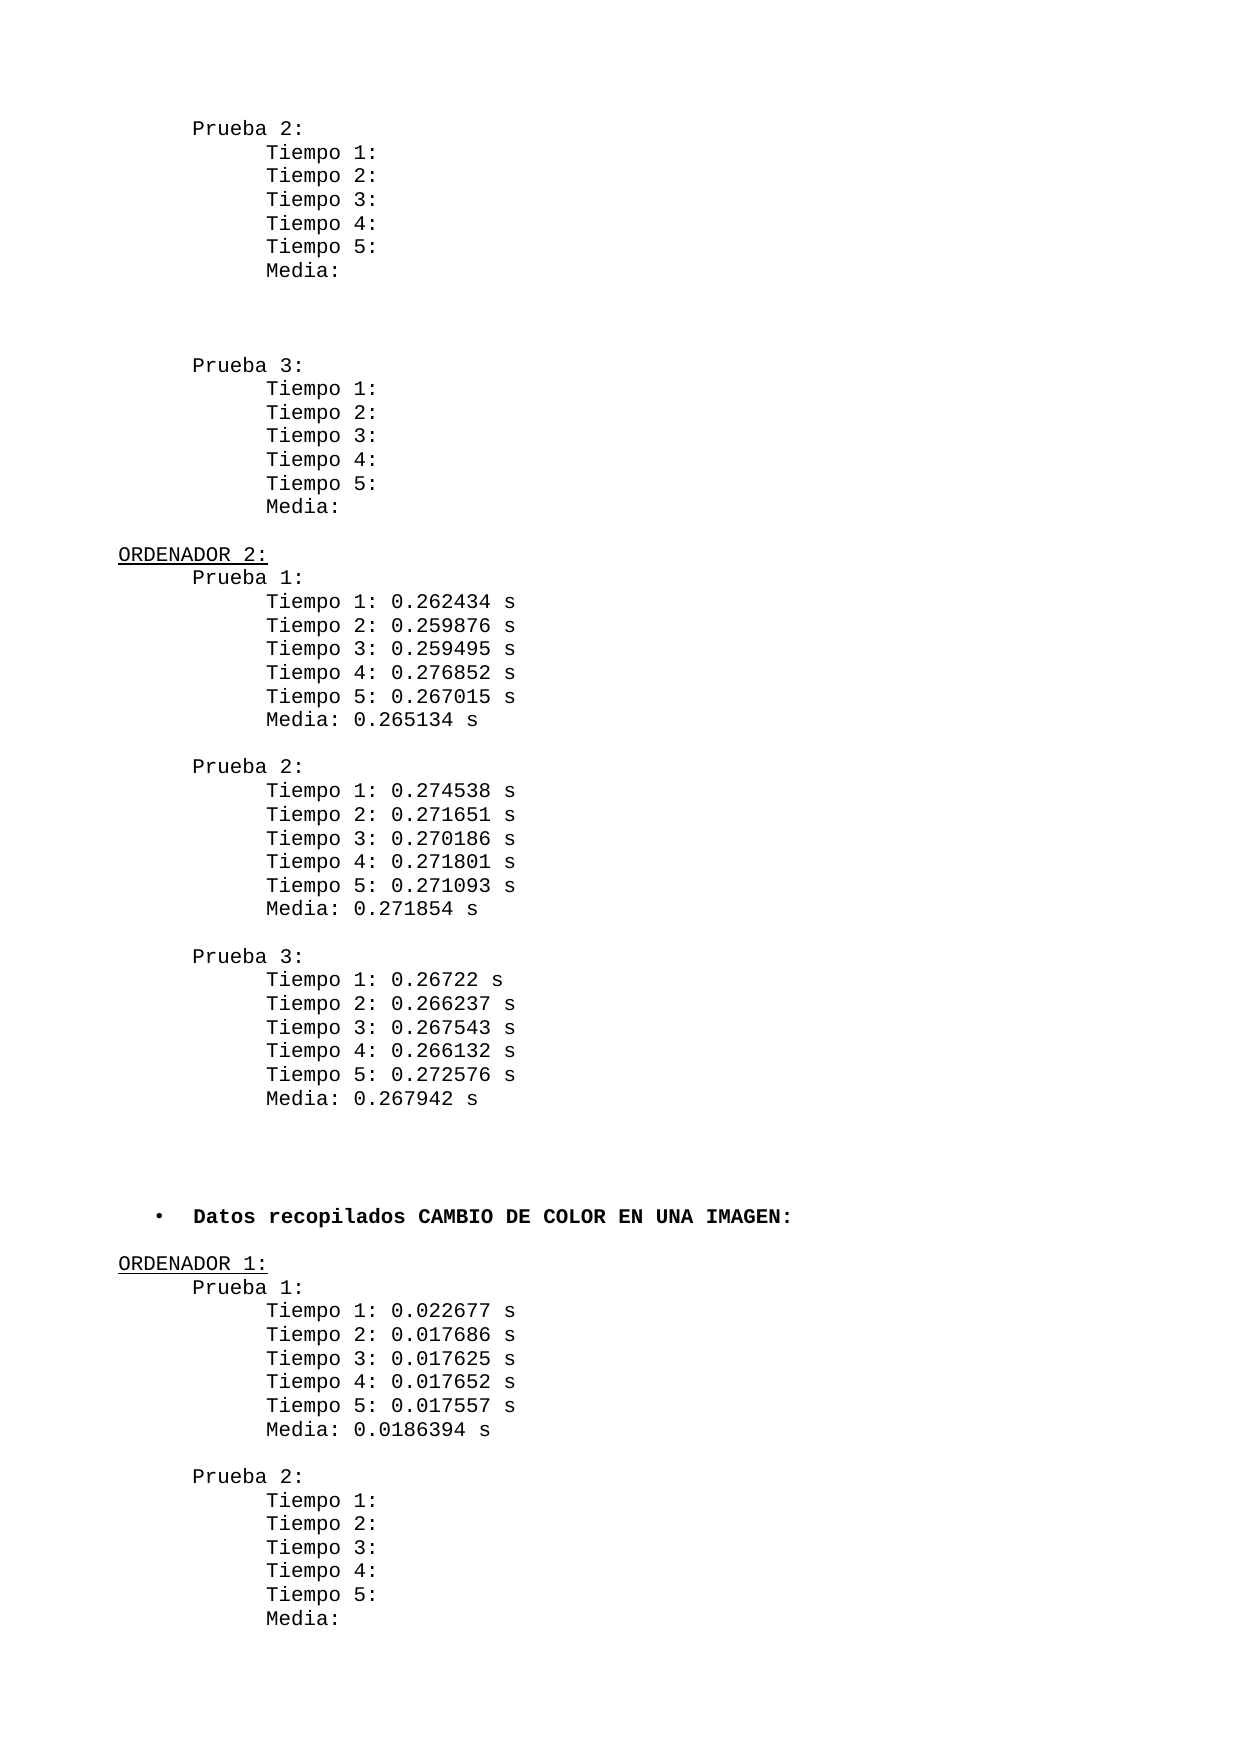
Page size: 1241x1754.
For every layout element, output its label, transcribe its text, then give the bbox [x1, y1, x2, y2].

text Tiempo 3: 0.267543 s [118, 1017, 1122, 1040]
text Media: [118, 1608, 1122, 1631]
text Tiempo 1: [118, 378, 1122, 402]
text ORDENADOR 1: [118, 1253, 1122, 1277]
text Prueba 2: [118, 1466, 1122, 1489]
text Tiempo 2: 0.017686 s [118, 1324, 1122, 1348]
text Tiempo 5: 0.267015 s [118, 686, 1122, 709]
text Tiempo 5: 0.271093 s [118, 875, 1122, 898]
text Tiempo 4: 0.266132 s [118, 1040, 1122, 1064]
text Tiempo 5: 0.272576 s [118, 1064, 1122, 1088]
text Tiempo 2: 0.271651 s [118, 804, 1122, 827]
text Prueba 3: [118, 946, 1122, 969]
text Tiempo 4: [118, 449, 1122, 473]
text Prueba 1: [118, 567, 1122, 591]
text Tiempo 3: 0.270186 s [118, 827, 1122, 851]
text Tiempo 5: 0.017557 s [118, 1395, 1122, 1419]
text Media: [118, 496, 1122, 520]
text Tiempo 2: 0.266237 s [118, 993, 1122, 1017]
list Datos recopilados CAMBIO DE COLOR EN UNA IMAGEN: [156, 1206, 1122, 1229]
text Tiempo 4: 0.276852 s [118, 662, 1122, 686]
text Tiempo 4: 0.017652 s [118, 1371, 1122, 1395]
text Tiempo 1: [118, 1489, 1122, 1513]
text Tiempo 3: [118, 426, 1122, 449]
text Media: 0.267942 s [118, 1088, 1122, 1111]
text Tiempo 1: 0.26722 s [118, 969, 1122, 993]
text Tiempo 2: 0.259876 s [118, 615, 1122, 638]
text Tiempo 2: [118, 165, 1122, 189]
text Prueba 2: [118, 118, 1122, 142]
text ORDENADOR 2: [118, 544, 1122, 567]
text Tiempo 4: 0.271801 s [118, 851, 1122, 875]
text Tiempo 1: 0.274538 s [118, 780, 1122, 804]
text Tiempo 3: [118, 1537, 1122, 1561]
text Tiempo 1: 0.022677 s [118, 1300, 1122, 1324]
text Tiempo 3: 0.017625 s [118, 1348, 1122, 1371]
text Media: 0.265134 s [118, 709, 1122, 733]
text Tiempo 2: [118, 1513, 1122, 1537]
text Media: [118, 260, 1122, 284]
text Tiempo 5: [118, 1584, 1122, 1608]
text Tiempo 4: [118, 1561, 1122, 1584]
text Tiempo 2: [118, 402, 1122, 426]
text Prueba 3: [118, 354, 1122, 378]
text Media: 0.271854 s [118, 898, 1122, 922]
text Tiempo 1: 0.262434 s [118, 591, 1122, 615]
text Tiempo 3: [118, 189, 1122, 213]
text Tiempo 4: [118, 213, 1122, 236]
text Tiempo 5: [118, 473, 1122, 496]
text Tiempo 3: 0.259495 s [118, 638, 1122, 662]
text Media: 0.0186394 s [118, 1419, 1122, 1442]
text Prueba 2: [118, 757, 1122, 780]
text Tiempo 5: [118, 236, 1122, 260]
text Prueba 1: [118, 1277, 1122, 1300]
text Tiempo 1: [118, 142, 1122, 165]
